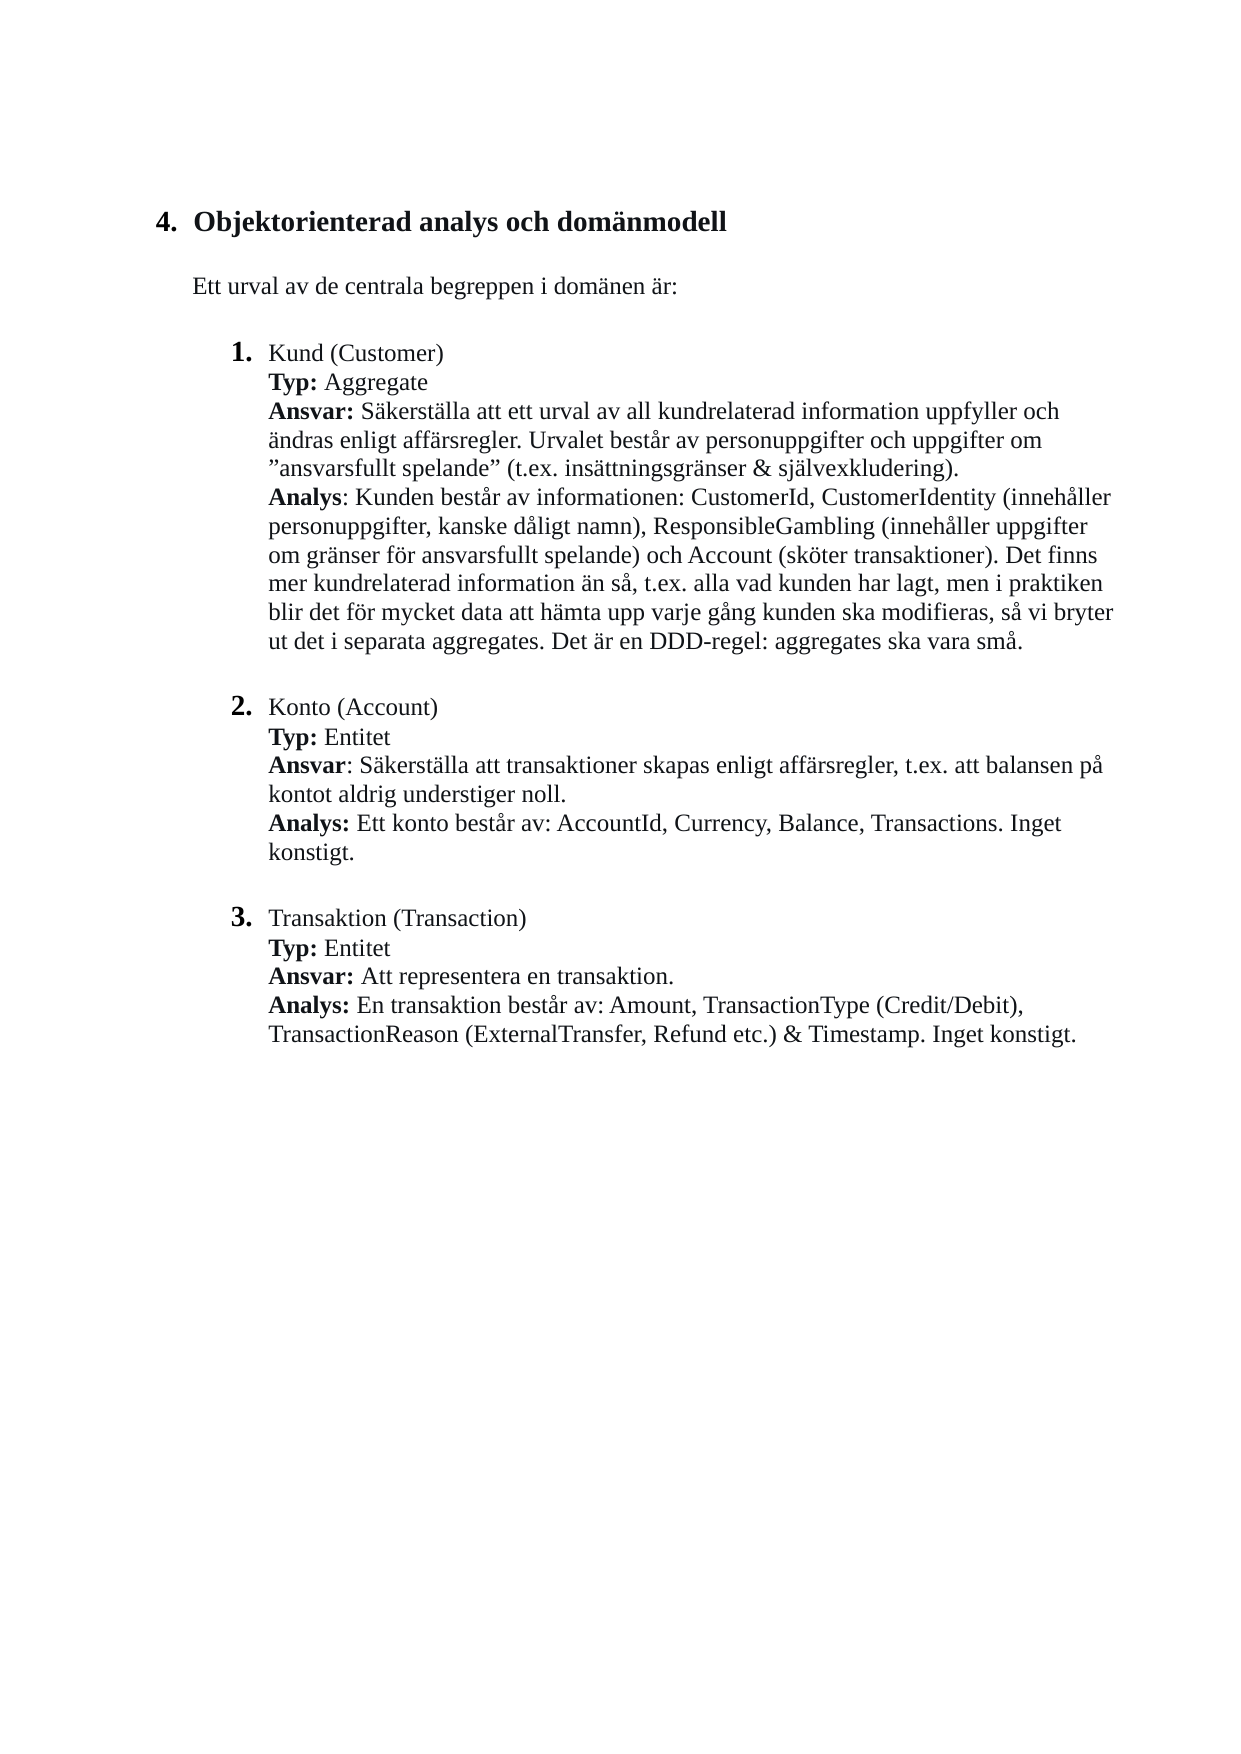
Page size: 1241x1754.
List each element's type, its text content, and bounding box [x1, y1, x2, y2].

list Objektorienterad analys och domänmodell [156, 204, 1122, 238]
list Analys: Kunden består av informationen: CustomerId, CustomerIdentity (innehåller personuppgifter, kanske dåligt namn), ResponsibleGambling (innehåller uppgifter om gränser för ansvarsfullt spelande) och Account (sköter transaktioner). Det finns mer kundrelaterad information än så, t.ex. alla vad kunden har lagt, men i praktiken blir det för mycket data att hämta upp varje gång kunden ska modifieras, så vi bryter ut det i separata aggregates. Det är en DDD-regel: aggregates ska vara små. [231, 482, 1122, 655]
list Typ: Entitet [231, 722, 1122, 751]
list Ansvar: Säkerställa att ett urval av all kundrelaterad information uppfyller och ändras enligt affärsregler. Urvalet består av personuppgifter och uppgifter om ”ansvarsfullt spelande” (t.ex. insättningsgränser & självexkludering). [231, 396, 1122, 482]
list Typ: Aggregate [231, 367, 1122, 396]
list Analys: Ett konto består av: AccountId, Currency, Balance, Transactions. Inget konstigt. [231, 808, 1122, 866]
list Kund (Customer) [231, 334, 1122, 367]
list Ansvar: Att representera en transaktion. [231, 961, 1122, 990]
list Analys: En transaktion består av: Amount, TransactionType (Credit/Debit), TransactionReason (ExternalTransfer, Refund etc.) & Timestamp. Inget konstigt. [231, 990, 1122, 1048]
list Konto (Account) [231, 688, 1122, 722]
list Ansvar: Säkerställa att transaktioner skapas enligt affärsregler, t.ex. att balansen på kontot aldrig understiger noll. [231, 751, 1122, 808]
text Ett urval av de centrala begreppen i domänen är: [118, 271, 1122, 300]
list Typ: Entitet [231, 933, 1122, 961]
list Transaktion (Transaction) [231, 899, 1122, 933]
